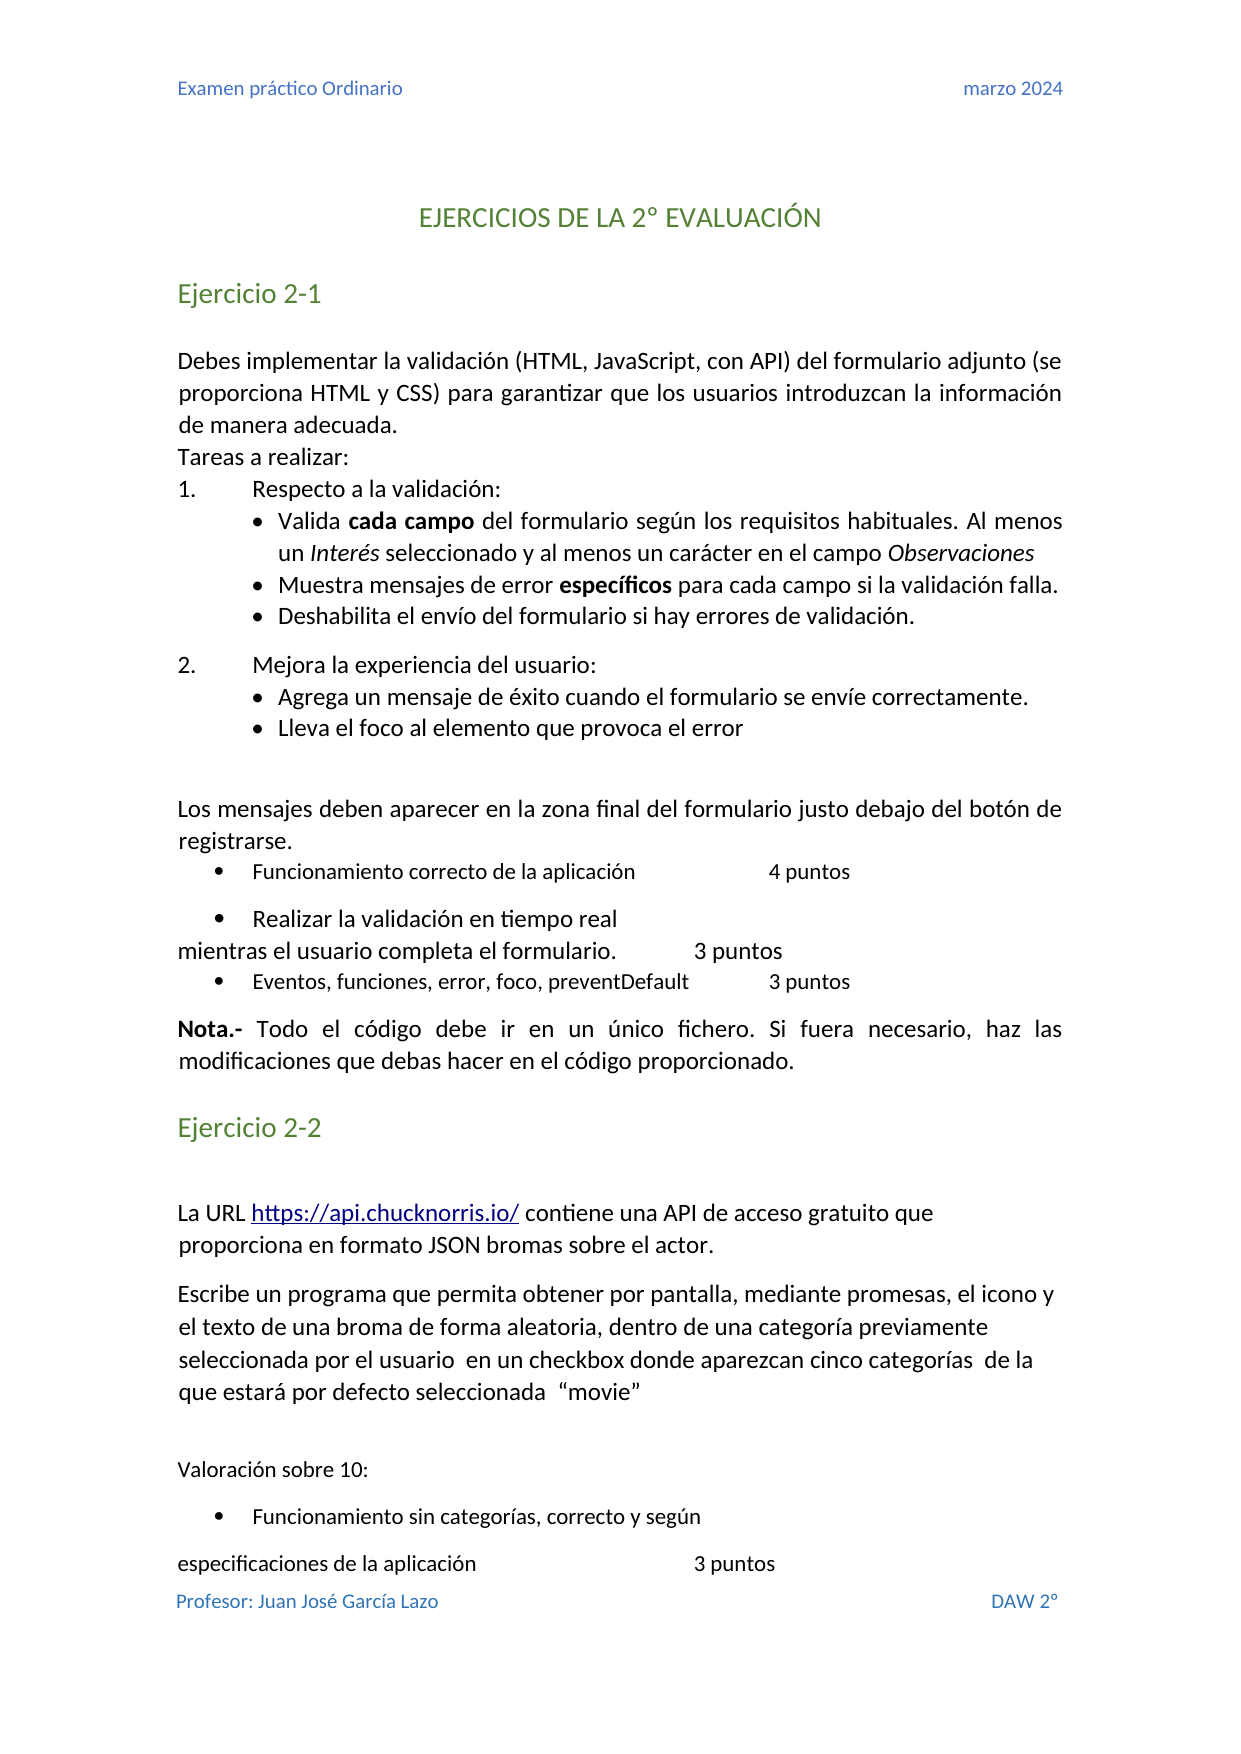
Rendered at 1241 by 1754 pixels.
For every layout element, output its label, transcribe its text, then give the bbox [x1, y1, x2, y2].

list Realizar la validación en tiempo real [215, 903, 1063, 934]
list Lleva el foco al elemento que provoca el error [251, 713, 1063, 743]
list especificaciones de la aplicación 3 puntos [177, 1549, 1063, 1577]
text Escribe un programa que permita obtener por pantalla, mediante promesas, el icono y el texto de una broma de forma aleatoria, dentro de una categoría previamente seleccionada por el usuario en un checkbox donde aparezcan cinco categorías de la que estará por defecto seleccionada “movie” [177, 1279, 1063, 1407]
list Agrega un mensaje de éxito cuando el formulario se envíe correctamente. [251, 681, 1063, 711]
list Funcionamiento correcto de la aplicación 4 puntos [215, 857, 1063, 885]
list Eventos, funciones, error, foco, preventDefault 3 puntos [215, 967, 1063, 995]
list Funcionamiento sin categorías, correcto y según [215, 1502, 1063, 1530]
list Deshabilita el envío del formulario si hay errores de validación. [251, 600, 1063, 631]
text Tareas a realizar: [177, 441, 1063, 472]
list Muestra mensajes de error específicos para cada campo si la validación falla. [251, 569, 1063, 599]
text Debes implementar la validación (HTML, JavaScript, con API) del formulario adjunto (se proporciona HTML y CSS) para garantizar que los usuarios introduzcan la información de manera adecuada. [177, 346, 1063, 439]
text Los mensajes deben aparecer en la zona final del formulario justo debajo del botón de registrarse. [177, 793, 1063, 855]
subtitle Ejercicio 2-1 [177, 275, 1063, 311]
subtitle EJERCICIOS DE LA 2º EVALUACIÓN [177, 199, 1063, 235]
text La URL https://api.chucknorris.io/ contiene una API de acceso gratuito que proporciona en formato JSON bromas sobre el actor. [177, 1197, 1063, 1260]
text 1. Respecto a la validación: [177, 473, 1063, 504]
text Nota.- Todo el código debe ir en un único fichero. Si fuera necesario, haz las modificaciones que debas hacer en el código proporcionado. [177, 1013, 1063, 1076]
text Valoración sobre 10: [177, 1456, 1063, 1483]
list mientras el usuario completa el formulario. 3 puntos [177, 935, 1063, 966]
subtitle Ejercicio 2-2 [177, 1109, 1063, 1145]
list Valida cada campo del formulario según los requisitos habituales. Al menos un Interés seleccionado y al menos un carácter en el campo Observaciones [251, 505, 1063, 568]
text 2. Mejora la experiencia del usuario: [177, 649, 1063, 679]
